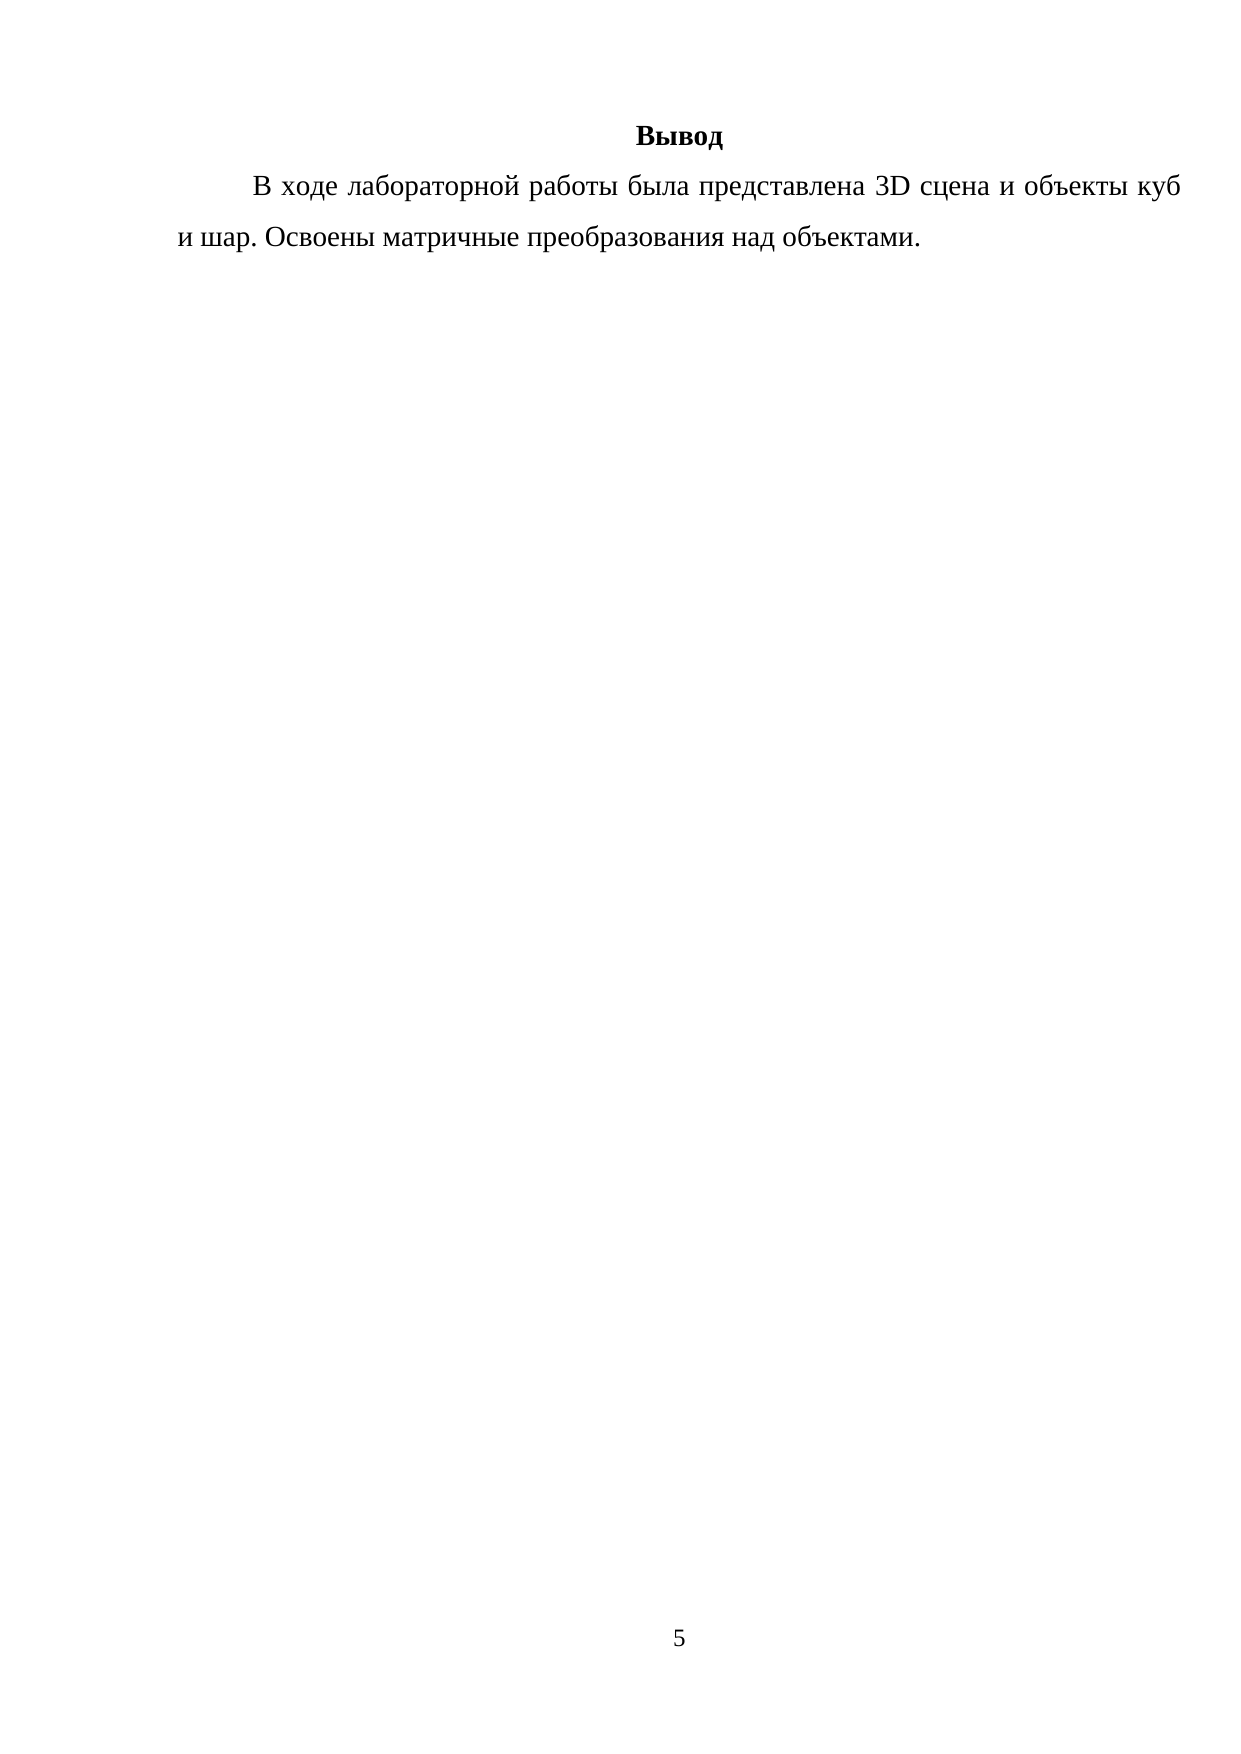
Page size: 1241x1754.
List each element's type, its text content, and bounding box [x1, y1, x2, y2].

text В ходе лабораторной работы была представлена 3D сцена и объекты куб и шар. Освоены матричные преобразования над объектами. [177, 168, 1181, 252]
text Вывод [177, 118, 1181, 152]
